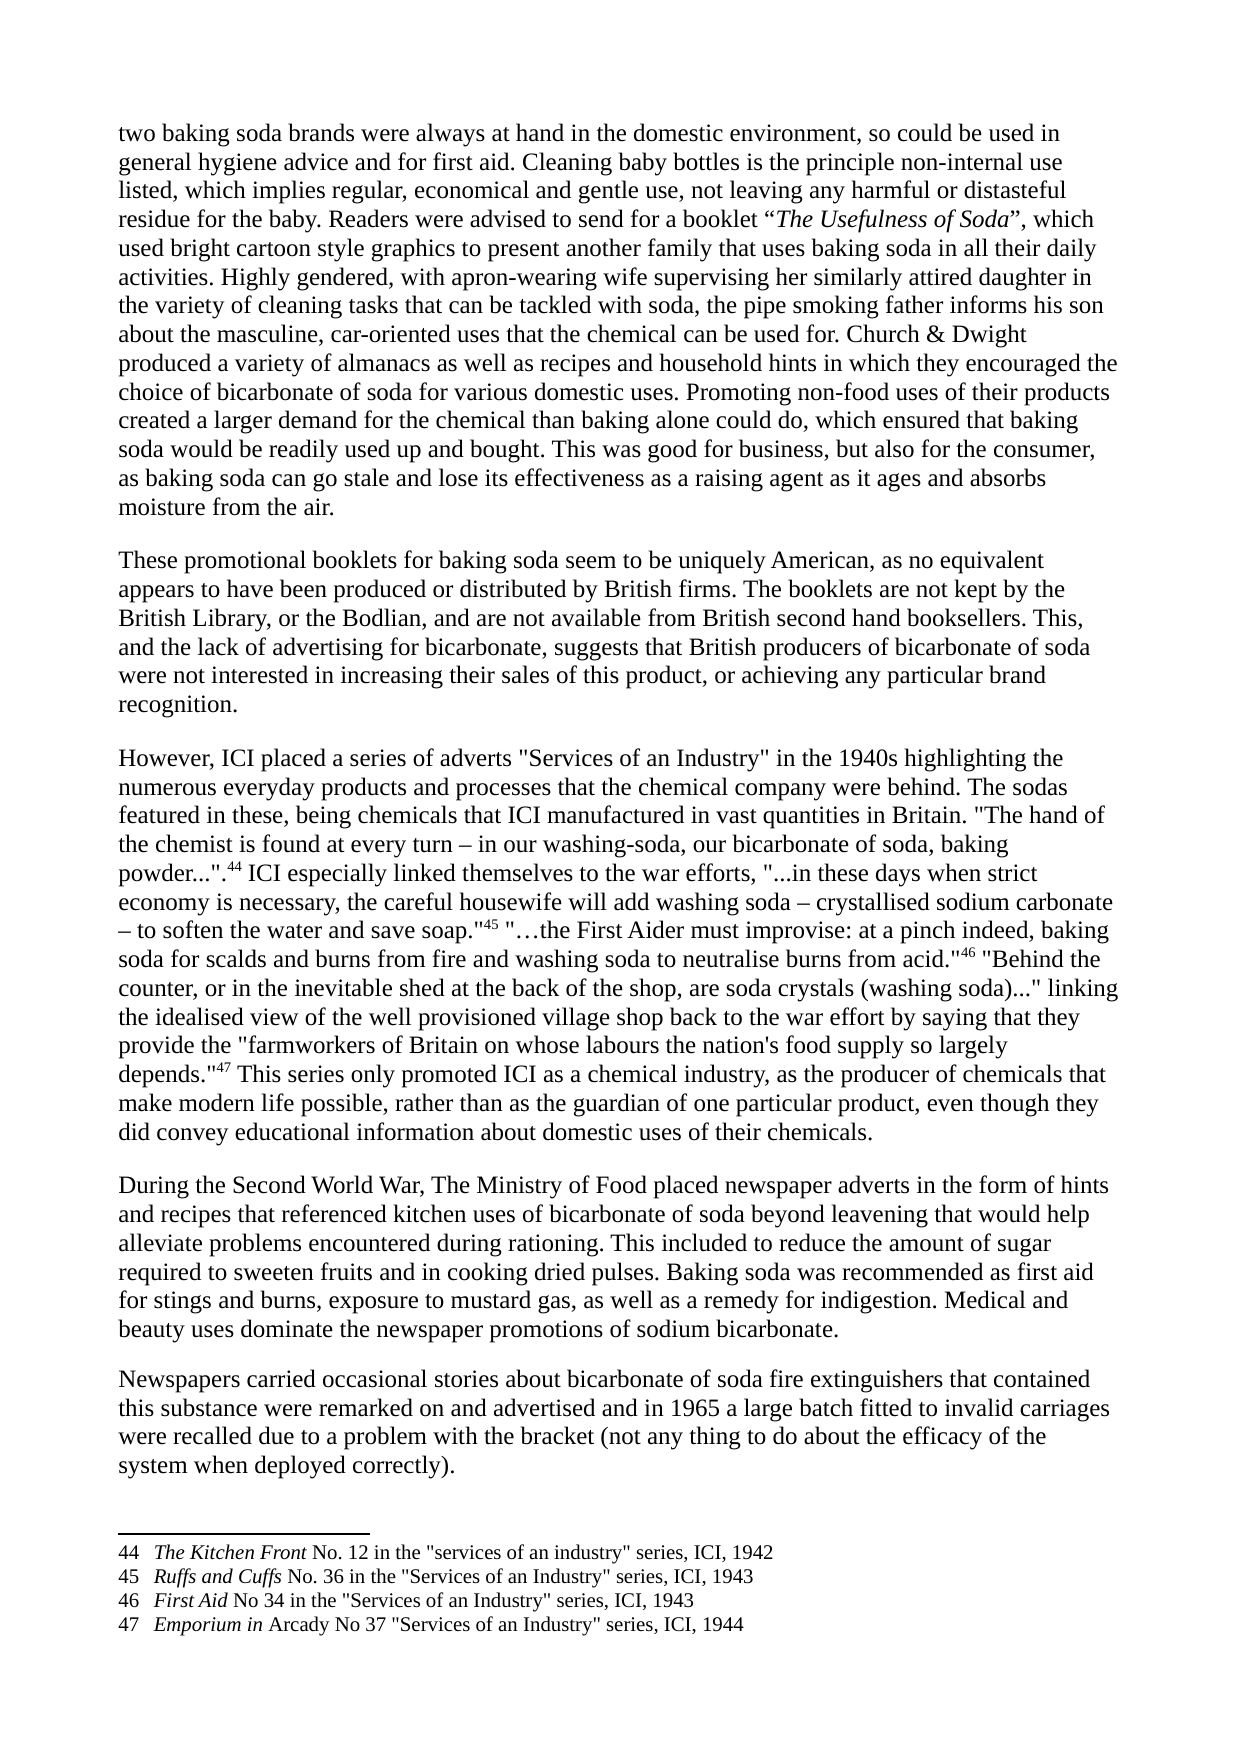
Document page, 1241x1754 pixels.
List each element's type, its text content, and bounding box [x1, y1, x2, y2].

text During the Second World War, The Ministry of Food placed newspaper adverts in the form of hints and recipes that referenced kitchen uses of bicarbonate of soda beyond leavening that would help alleviate problems encountered during rationing. This included to reduce the amount of sugar required to sweeten fruits and in cooking dried pulses. Baking soda was recommended as first aid for stings and burns, exposure to mustard gas, as well as a remedy for indigestion. Medical and beauty uses dominate the newspaper promotions of sodium bicarbonate. [118, 1171, 1122, 1343]
text The Kitchen Front No. 12 in the "services of an industry" series, ICI, 1942 [118, 1539, 1122, 1564]
text However, ICI placed a series of adverts "Services of an Industry" in the 1940s highlighting the numerous everyday products and processes that the chemical company were behind. The sodas featured in these, being chemicals that ICI manufactured in vast quantities in Britain. "The hand of the chemist is found at every turn – in our washing-soda, our bicarbonate of soda, baking powder...". ICI especially linked themselves to the war efforts, "...in these days when strict economy is necessary, the careful housewife will add washing soda – crystallised sodium carbonate – to soften the water and save soap." "…the First Aider must improvise: at a pinch indeed, baking soda for scalds and burns from fire and washing soda to neutralise burns from acid." "Behind the counter, or in the inevitable shed at the back of the shop, are soda crystals (washing soda)..." linking the idealised view of the well provisioned village shop back to the war effort by saying that they provide the "farmworkers of Britain on whose labours the nation's food supply so largely depends." This series only promoted ICI as a chemical industry, as the producer of chemicals that make modern life possible, rather than as the guardian of one particular product, even though they did convey educational information about domestic uses of their chemicals. [118, 743, 1122, 1146]
text two baking soda brands were always at hand in the domestic environment, so could be used in general hygiene advice and for first aid. Cleaning baby bottles is the principle non-internal use listed, which implies regular, economical and gentle use, not leaving any harmful or distasteful residue for the baby. Readers were advised to send for a booklet “The Usefulness of Soda”, which used bright cartoon style graphics to present another family that uses baking soda in all their daily activities. Highly gendered, with apron-wearing wife supervising her similarly attired daughter in the variety of cleaning tasks that can be tackled with soda, the pipe smoking father informs his son about the masculine, car-oriented uses that the chemical can be used for. Church & Dwight produced a variety of almanacs as well as recipes and household hints in which they encouraged the choice of bicarbonate of soda for various domestic uses. Promoting non-food uses of their products created a larger demand for the chemical than baking alone could do, which ensured that baking soda would be readily used up and bought. This was good for business, but also for the consumer, as baking soda can go stale and lose its effectiveness as a raising agent as it ages and absorbs moisture from the air. [118, 118, 1122, 521]
text These promotional booklets for baking soda seem to be uniquely American, as no equivalent appears to have been produced or distributed by British firms. The booklets are not kept by the British Library, or the Bodlian, and are not available from British second hand booksellers. This, and the lack of advertising for bicarbonate, suggests that British producers of bicarbonate of soda were not interested in increasing their sales of this product, or achieving any particular brand recognition. [118, 546, 1122, 718]
text Emporium in Arcady No 37 "Services of an Industry" series, ICI, 1944 [118, 1612, 1122, 1636]
text First Aid No 34 in the "Services of an Industry" series, ICI, 1943 [118, 1588, 1122, 1612]
text Ruffs and Cuffs No. 36 in the "Services of an Industry" series, ICI, 1943 [118, 1564, 1122, 1588]
text Newspapers carried occasional stories about bicarbonate of soda fire extinguishers that contained this substance were remarked on and advertised and in 1965 a large batch fitted to invalid carriages were recalled due to a problem with the bracket (not any thing to do about the efficacy of the system when deployed correctly). [118, 1364, 1122, 1479]
